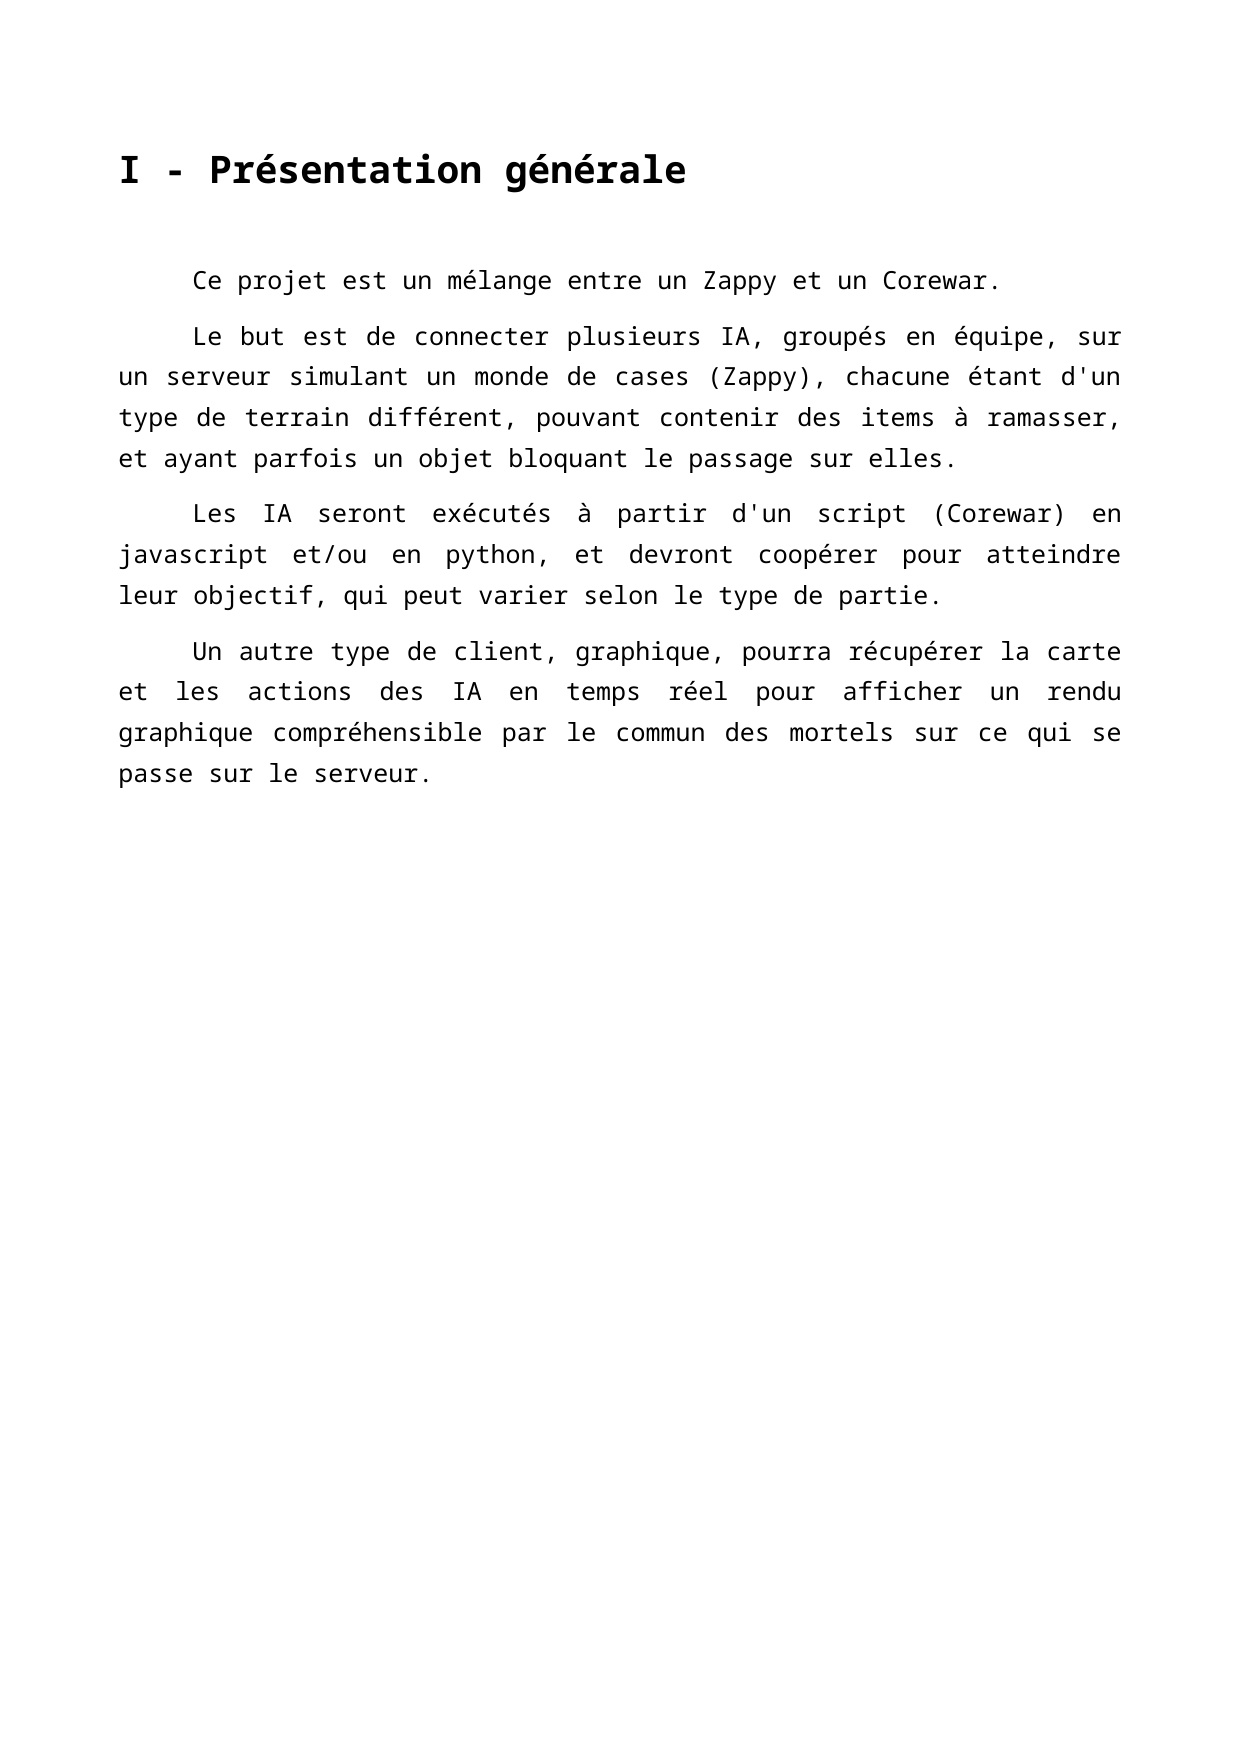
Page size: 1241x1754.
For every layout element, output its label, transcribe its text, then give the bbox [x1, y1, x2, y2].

text Ce projet est un mélange entre un Zappy et un Corewar. [118, 263, 1122, 297]
text Un autre type de client, graphique, pourra récupérer la carte et les actions des IA en temps réel pour afficher un rendu graphique compréhensible par le commun des mortels sur ce qui se passe sur le serveur. [118, 633, 1122, 790]
text Les IA seront exécutés à partir d'un script (Corewar) en javascript et/ou en python, et devront coopérer pour atteindre leur objectif, qui peut varier selon le type de partie. [118, 496, 1122, 612]
subtitle I - Présentation générale [118, 143, 1122, 195]
text Le but est de connecter plusieurs IA, groupés en équipe, sur un serveur simulant un monde de cases (Zappy), chacune étant d'un type de terrain différent, pouvant contenir des items à ramasser, et ayant parfois un objet bloquant le passage sur elles. [118, 318, 1122, 475]
